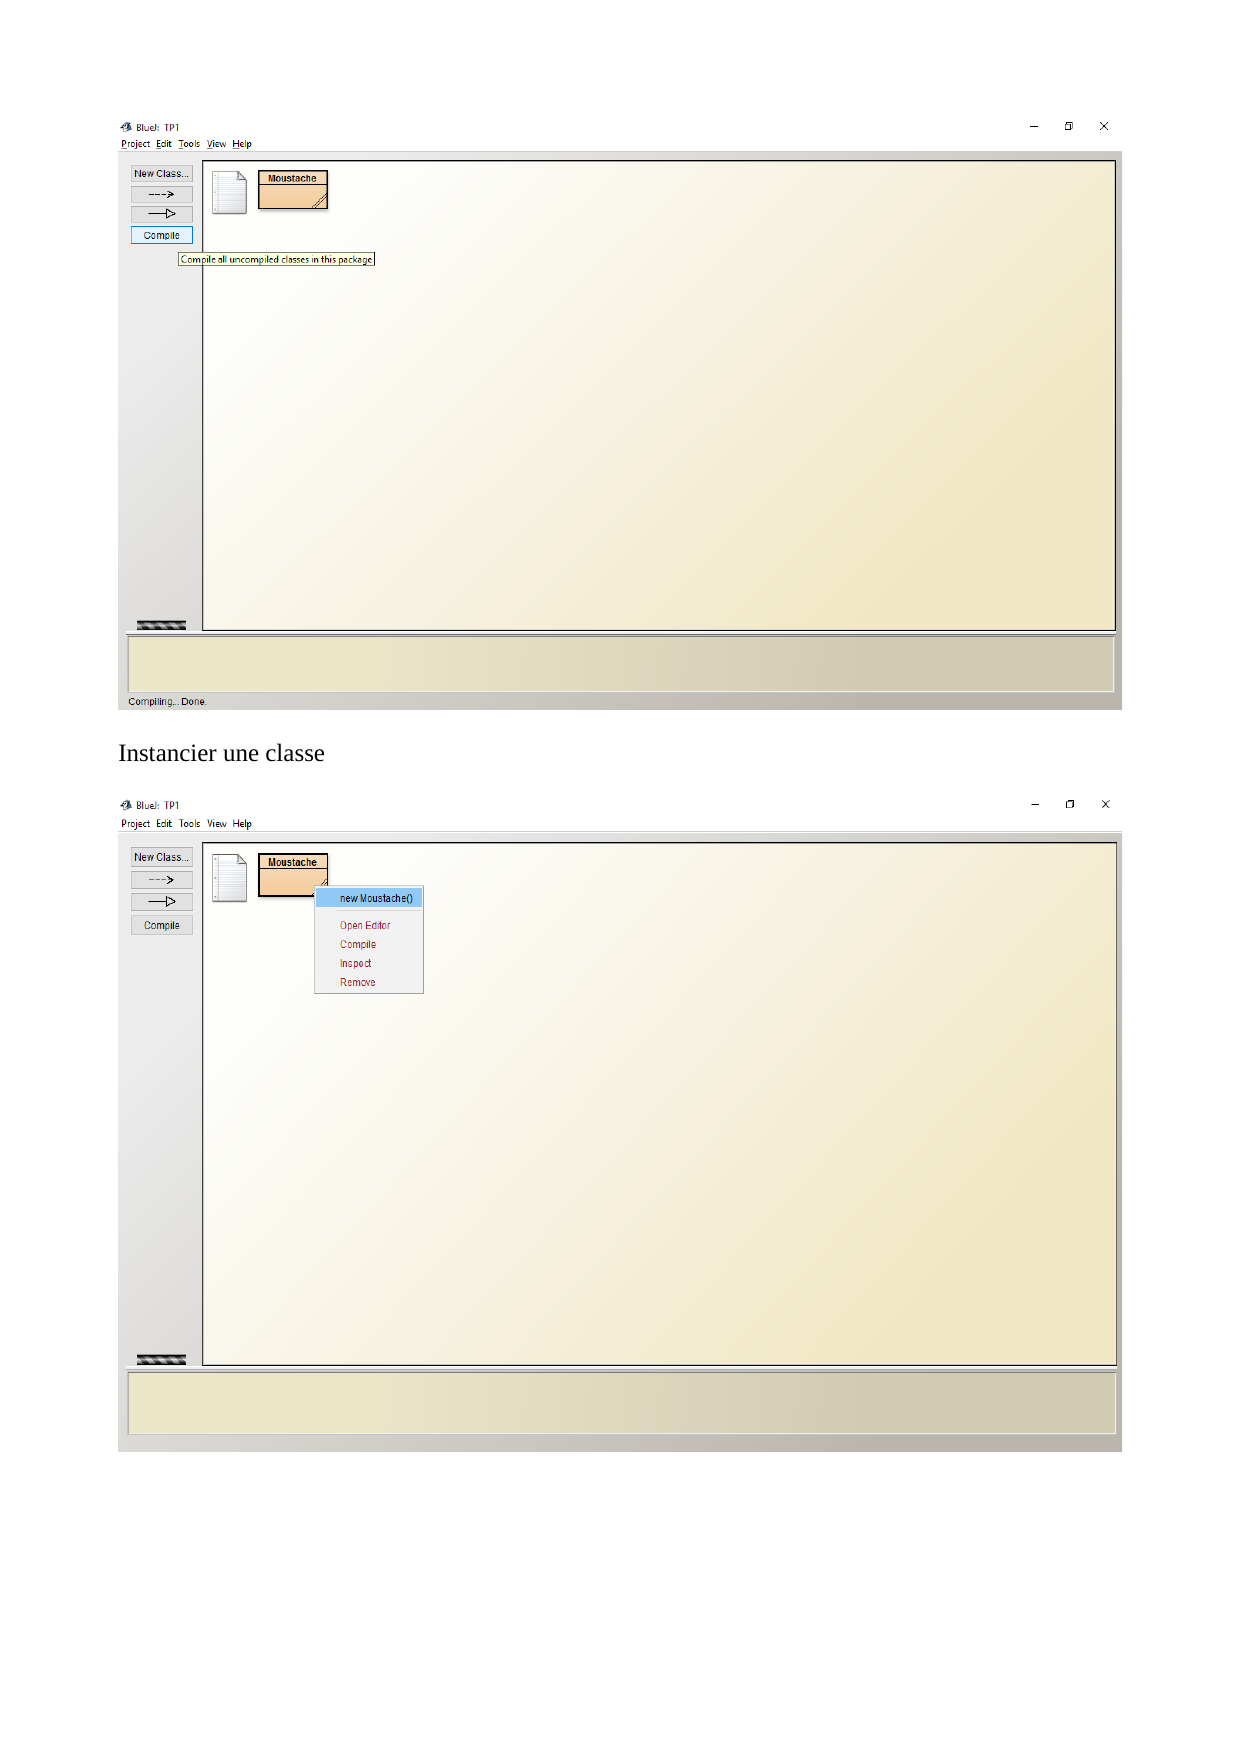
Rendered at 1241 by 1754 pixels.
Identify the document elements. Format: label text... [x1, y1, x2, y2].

picture [118, 118, 1123, 710]
text Instancier une classe [118, 738, 1122, 767]
